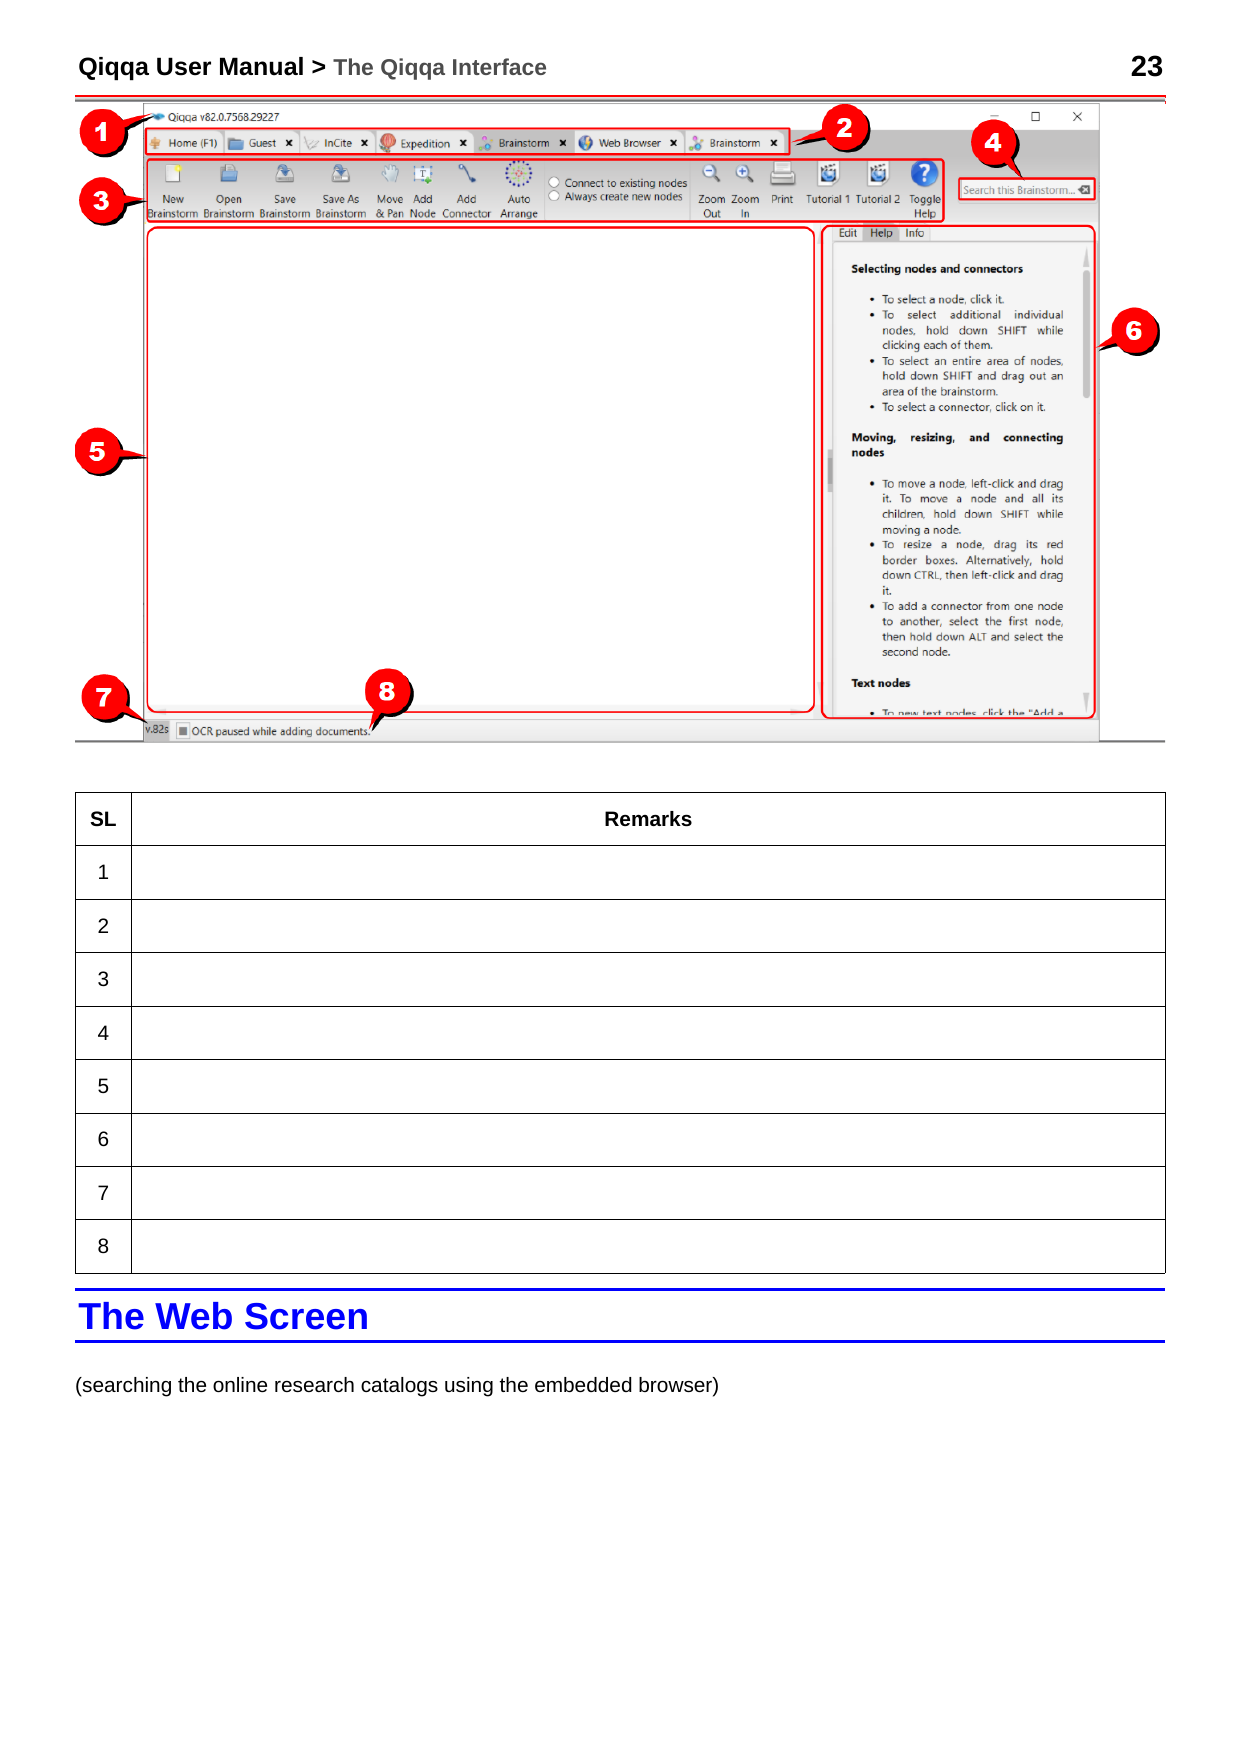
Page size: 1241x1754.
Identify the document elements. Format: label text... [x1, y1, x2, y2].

table_cell [132, 1007, 1165, 1059]
table_cell [132, 953, 1165, 1006]
picture [75, 97, 1166, 743]
table_cell [132, 846, 1165, 899]
table_cell 5 [76, 1060, 131, 1112]
table_cell 2 [76, 900, 131, 952]
table_cell 8 [76, 1220, 131, 1273]
table_header Remarks [132, 793, 1165, 845]
table_cell [132, 900, 1165, 952]
table_cell [132, 1220, 1165, 1273]
table_cell 7 [76, 1167, 131, 1219]
table_cell 1 [76, 846, 131, 899]
table_header SL [76, 793, 131, 845]
table_cell [132, 1114, 1165, 1166]
table_cell 3 [76, 953, 131, 1006]
table_cell 6 [76, 1114, 131, 1166]
table_cell [132, 1060, 1165, 1112]
table_cell [132, 1167, 1165, 1219]
subtitle The Web Screen [75, 1291, 1165, 1340]
table_cell 4 [76, 1007, 131, 1059]
text (searching the online research catalogs using the embedded browser) [75, 1373, 1165, 1397]
